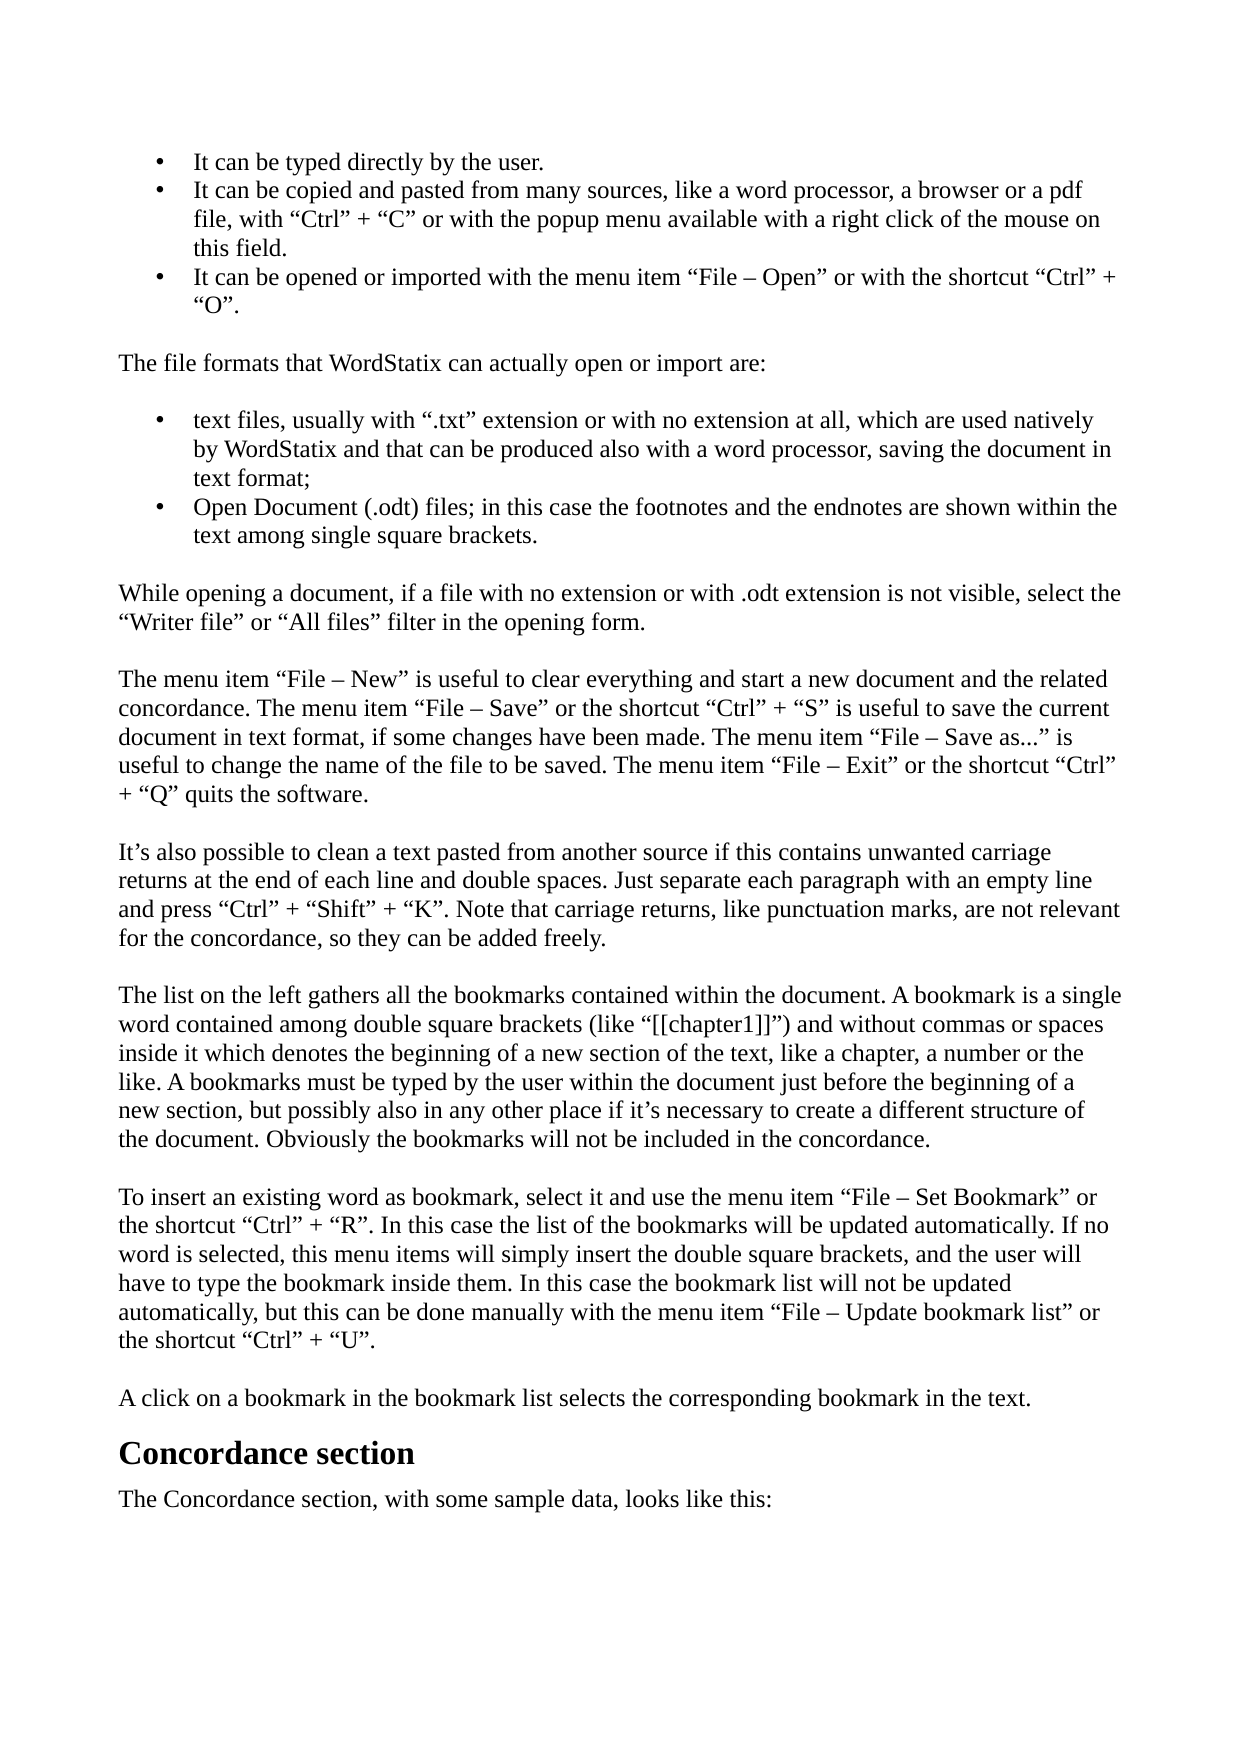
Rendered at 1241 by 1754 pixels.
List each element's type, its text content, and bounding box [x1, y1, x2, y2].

text The file formats that WordStatix can actually open or import are: [118, 348, 1122, 377]
list text files, usually with “.txt” extension or with no extension at all, which are used natively by WordStatix and that can be produced also with a word processor, saving the document in text format; [156, 406, 1122, 492]
list It can be typed directly by the user. [156, 147, 1122, 176]
list Open Document (.odt) files; in this case the footnotes and the endnotes are shown within the text among single square brackets. [156, 492, 1122, 549]
list It can be opened or imported with the menu item “File – Open” or with the shortcut “Ctrl” + “O”. [156, 262, 1122, 319]
text The Concordance section, with some sample data, looks like this: [118, 1484, 1122, 1513]
text A click on a bookmark in the bookmark list selects the corresponding bookmark in the text. [118, 1383, 1122, 1412]
list It can be copied and pasted from many sources, like a word processor, a browser or a pdf file, with “Ctrl” + “C” or with the popup menu available with a right click of the mouse on this field. [156, 176, 1122, 262]
text The menu item “File – New” is useful to clear everything and start a new document and the related concordance. The menu item “File – Save” or the shortcut “Ctrl” + “S” is useful to save the current document in text format, if some changes have been made. The menu item “File – Save as...” is useful to change the name of the file to be saved. The menu item “File – Exit” or the shortcut “Ctrl” + “Q” quits the software. [118, 664, 1122, 808]
subtitle Concordance section [118, 1433, 1122, 1471]
text To insert an existing word as bookmark, select it and use the menu item “File – Set Bookmark” or the shortcut “Ctrl” + “R”. In this case the list of the bookmarks will be updated automatically. If no word is selected, this menu items will simply insert the double square brackets, and the user will have to type the bookmark inside them. In this case the bookmark list will not be updated automatically, but this can be done manually with the menu item “File – Update bookmark list” or the shortcut “Ctrl” + “U”. [118, 1182, 1122, 1354]
text The list on the left gathers all the bookmarks contained within the document. A bookmark is a single word contained among double square brackets (like “[[chapter1]]”) and without commas or spaces inside it which denotes the beginning of a new section of the text, like a chapter, a number or the like. A bookmarks must be typed by the user within the document just before the beginning of a new section, but possibly also in any other place if it’s necessary to create a different structure of the document. Obviously the bookmarks will not be included in the concordance. [118, 981, 1122, 1153]
text While opening a document, if a file with no extension or with .odt extension is not visible, select the “Writer file” or “All files” filter in the opening form. [118, 578, 1122, 636]
text It’s also possible to clean a text pasted from another source if this contains unwanted carriage returns at the end of each line and double spaces. Just separate each paragraph with an empty line and press “Ctrl” + “Shift” + “K”. Note that carriage returns, like punctuation marks, are not relevant for the concordance, so they can be added freely. [118, 837, 1122, 952]
